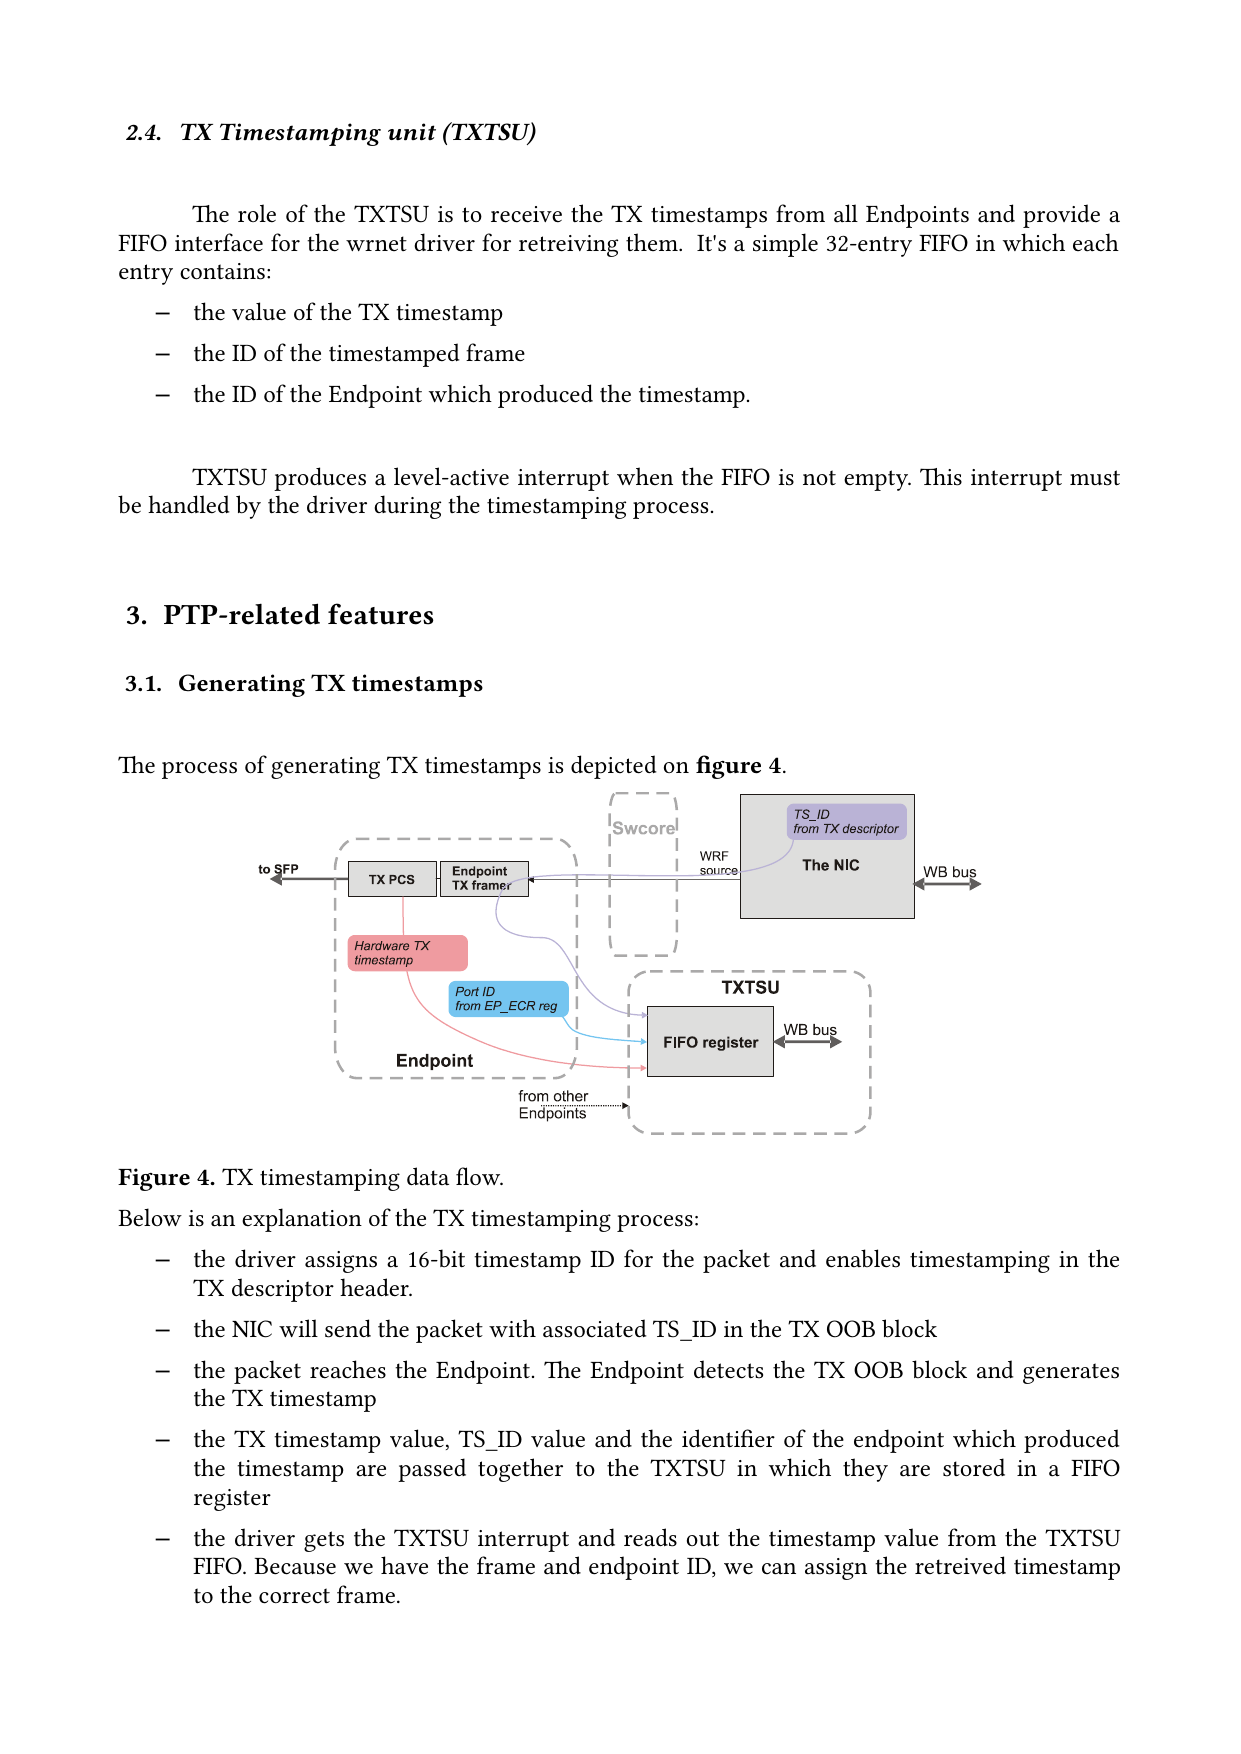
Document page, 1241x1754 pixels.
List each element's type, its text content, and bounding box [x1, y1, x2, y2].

list the TX timestamp value, TS_ID value and the identifier of the endpoint which produced the timestamp are passed together to the TXTSU in which they are stored in a FIFO register [156, 1426, 1122, 1511]
list the driver assigns a 16-bit timestamp ID for the packet and enables timestamping in the TX descriptor header. [156, 1245, 1122, 1302]
subtitle Generating TX timestamps [118, 669, 1122, 697]
text TXTSU produces a level-active interrupt when the FIFO is not empty. This interrupt must be handled by the driver during the timestamping process. [118, 462, 1122, 519]
list the driver gets the TXTSU interrupt and reads out the timestamp value from the TXTSU FIFO. Because we have the frame and endpoint ID, we can assign the retreived timestamp to the correct frame. [156, 1524, 1122, 1609]
text Figure 4. TX timestamping data flow. [118, 1163, 1122, 1192]
subtitle PTP-related features [118, 598, 1122, 631]
text The process of generating TX timestamps is depicted on figure 4. [118, 751, 1122, 779]
subtitle TX Timestamping unit (TXTSU) [118, 118, 1122, 147]
list the packet reaches the Endpoint. The Endpoint detects the TX OOB block and generates the TX timestamp [156, 1356, 1122, 1413]
list the value of the TX timestamp [156, 298, 1122, 327]
text Below is an explanation of the TX timestamping process: [118, 1204, 1122, 1233]
text The role of the TXTSU is to receive the TX timestamps from all Endpoints and provide a FIFO interface for the wrnet driver for retreiving them. It's a simple 32-entry FIFO in which each entry contains: [118, 200, 1122, 286]
list the ID of the Endpoint which produced the timestamp. [156, 380, 1122, 409]
list the ID of the timestamped frame [156, 339, 1122, 368]
list the NIC will send the packet with associated TS_ID in the TX OOB block [156, 1315, 1122, 1343]
